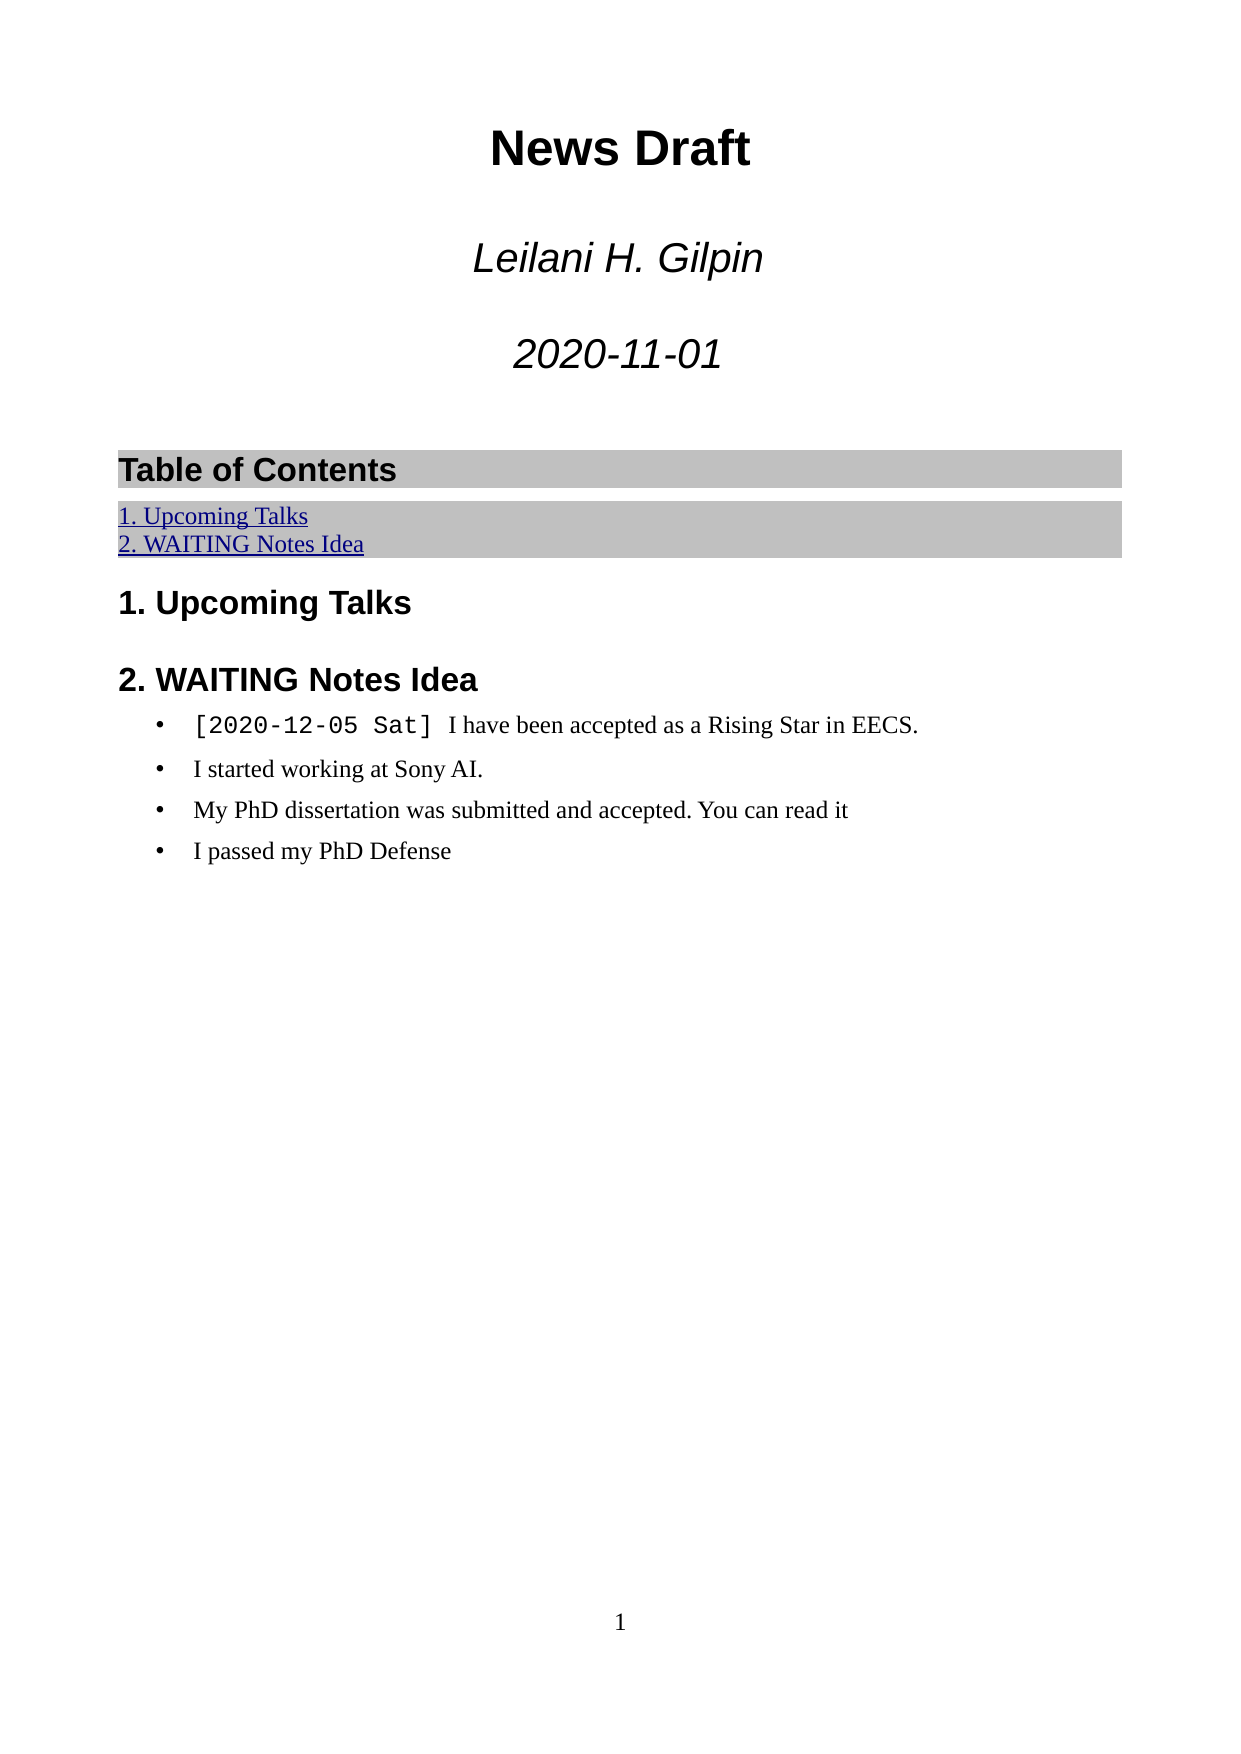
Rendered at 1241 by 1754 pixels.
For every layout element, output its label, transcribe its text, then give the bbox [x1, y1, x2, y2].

list My PhD dissertation was submitted and accepted. You can read it [156, 795, 1122, 824]
title News Draft [118, 118, 1122, 176]
subtitle Table of Contents [118, 450, 1122, 488]
list [2020-12-05 Sat] I have been accepted as a Rising Star in EECS. [156, 711, 1122, 741]
text 2. WAITING Notes Idea [118, 529, 1122, 558]
list I passed my PhD Defense [156, 836, 1122, 865]
list I started working at Sony AI. [156, 754, 1122, 783]
subtitle Leilani H. Gilpin [118, 233, 1122, 281]
subtitle WAITING Notes Idea [118, 659, 1122, 698]
subtitle Upcoming Talks [118, 583, 1122, 622]
text 1. Upcoming Talks [118, 501, 1122, 529]
subtitle 2020-11-01 [118, 329, 1122, 377]
